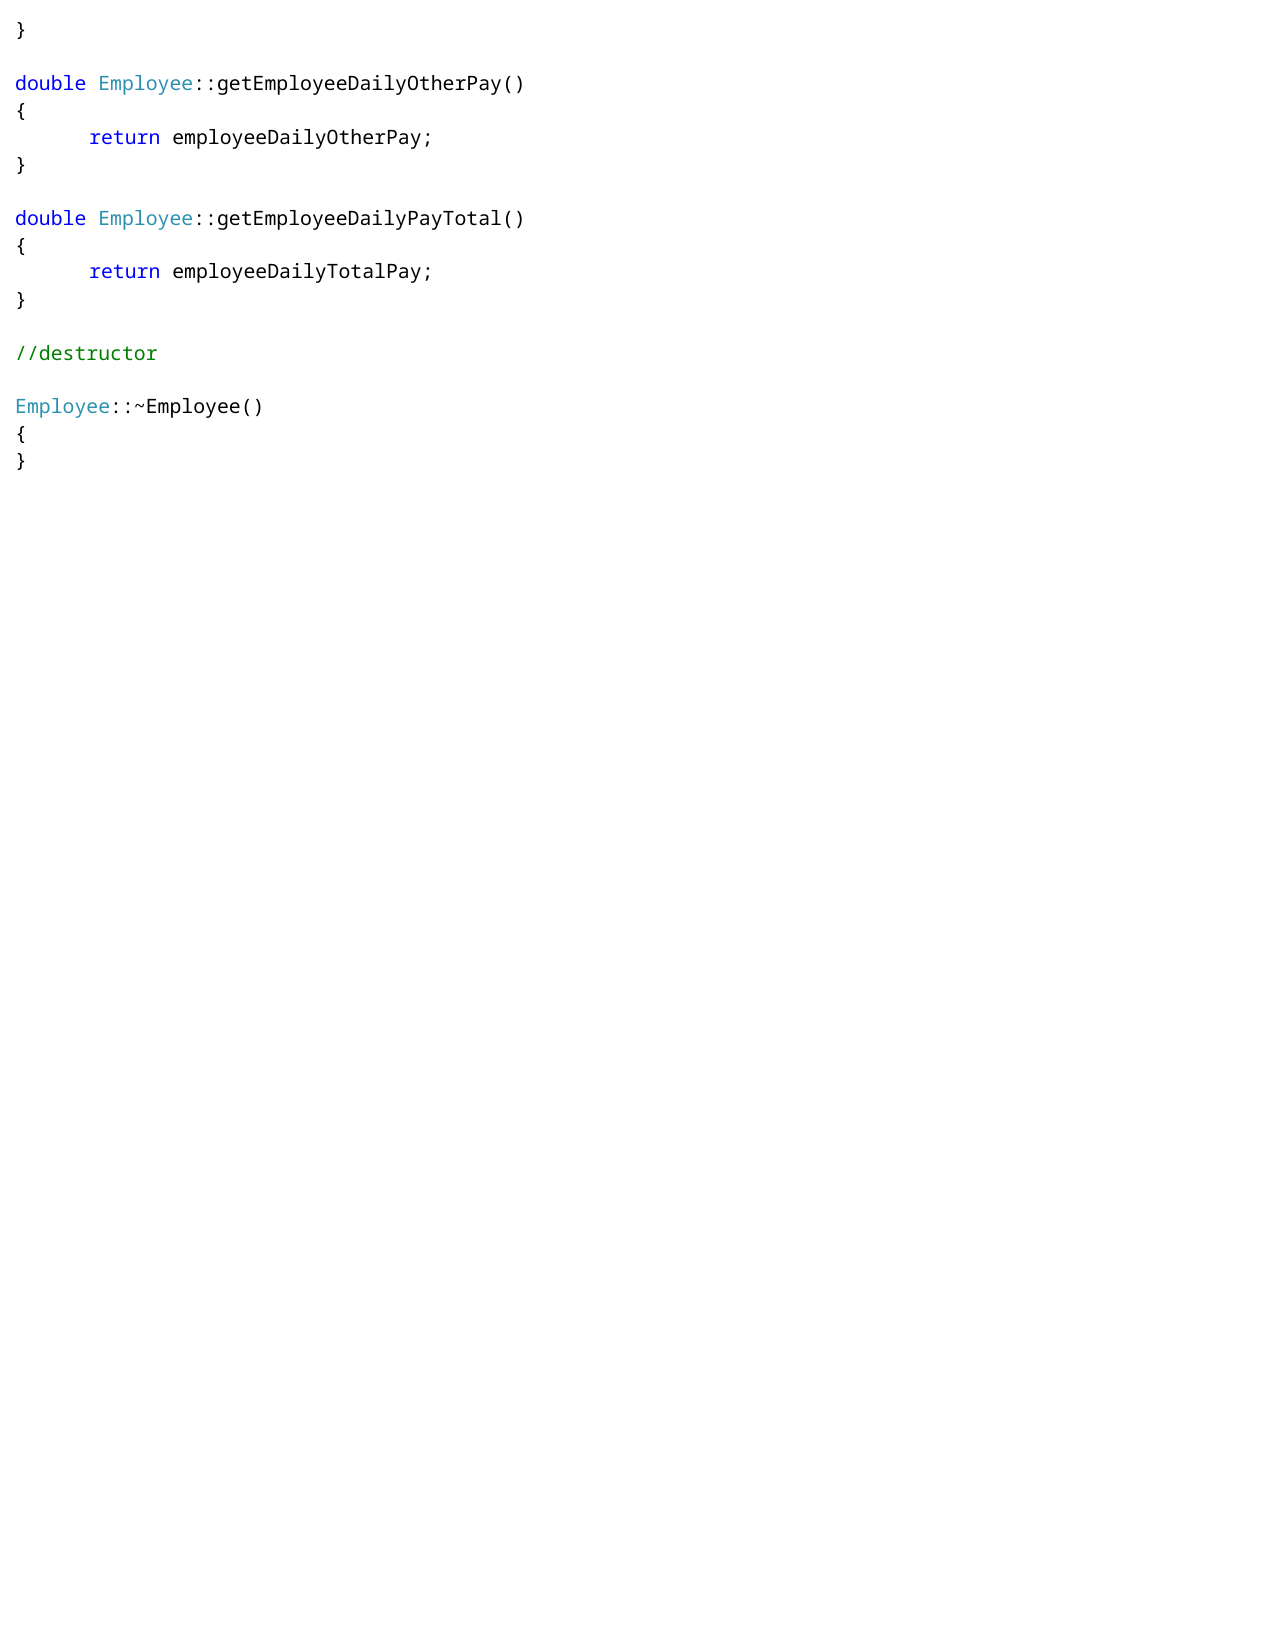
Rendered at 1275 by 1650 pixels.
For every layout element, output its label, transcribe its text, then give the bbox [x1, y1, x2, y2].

text { [15, 96, 1260, 123]
text double Employee::getEmployeeDailyOtherPay() [15, 69, 1260, 96]
text return employeeDailyTotalPay; [15, 258, 1260, 285]
text { [15, 231, 1260, 258]
text } [15, 447, 1260, 474]
text //destructor [15, 339, 1260, 366]
text } [15, 150, 1260, 177]
text } [15, 15, 1260, 42]
text return employeeDailyOtherPay; [15, 123, 1260, 150]
text double Employee::getEmployeeDailyPayTotal() [15, 204, 1260, 231]
text { [15, 420, 1260, 447]
text Employee::~Employee() [15, 393, 1260, 420]
text } [15, 285, 1260, 312]
